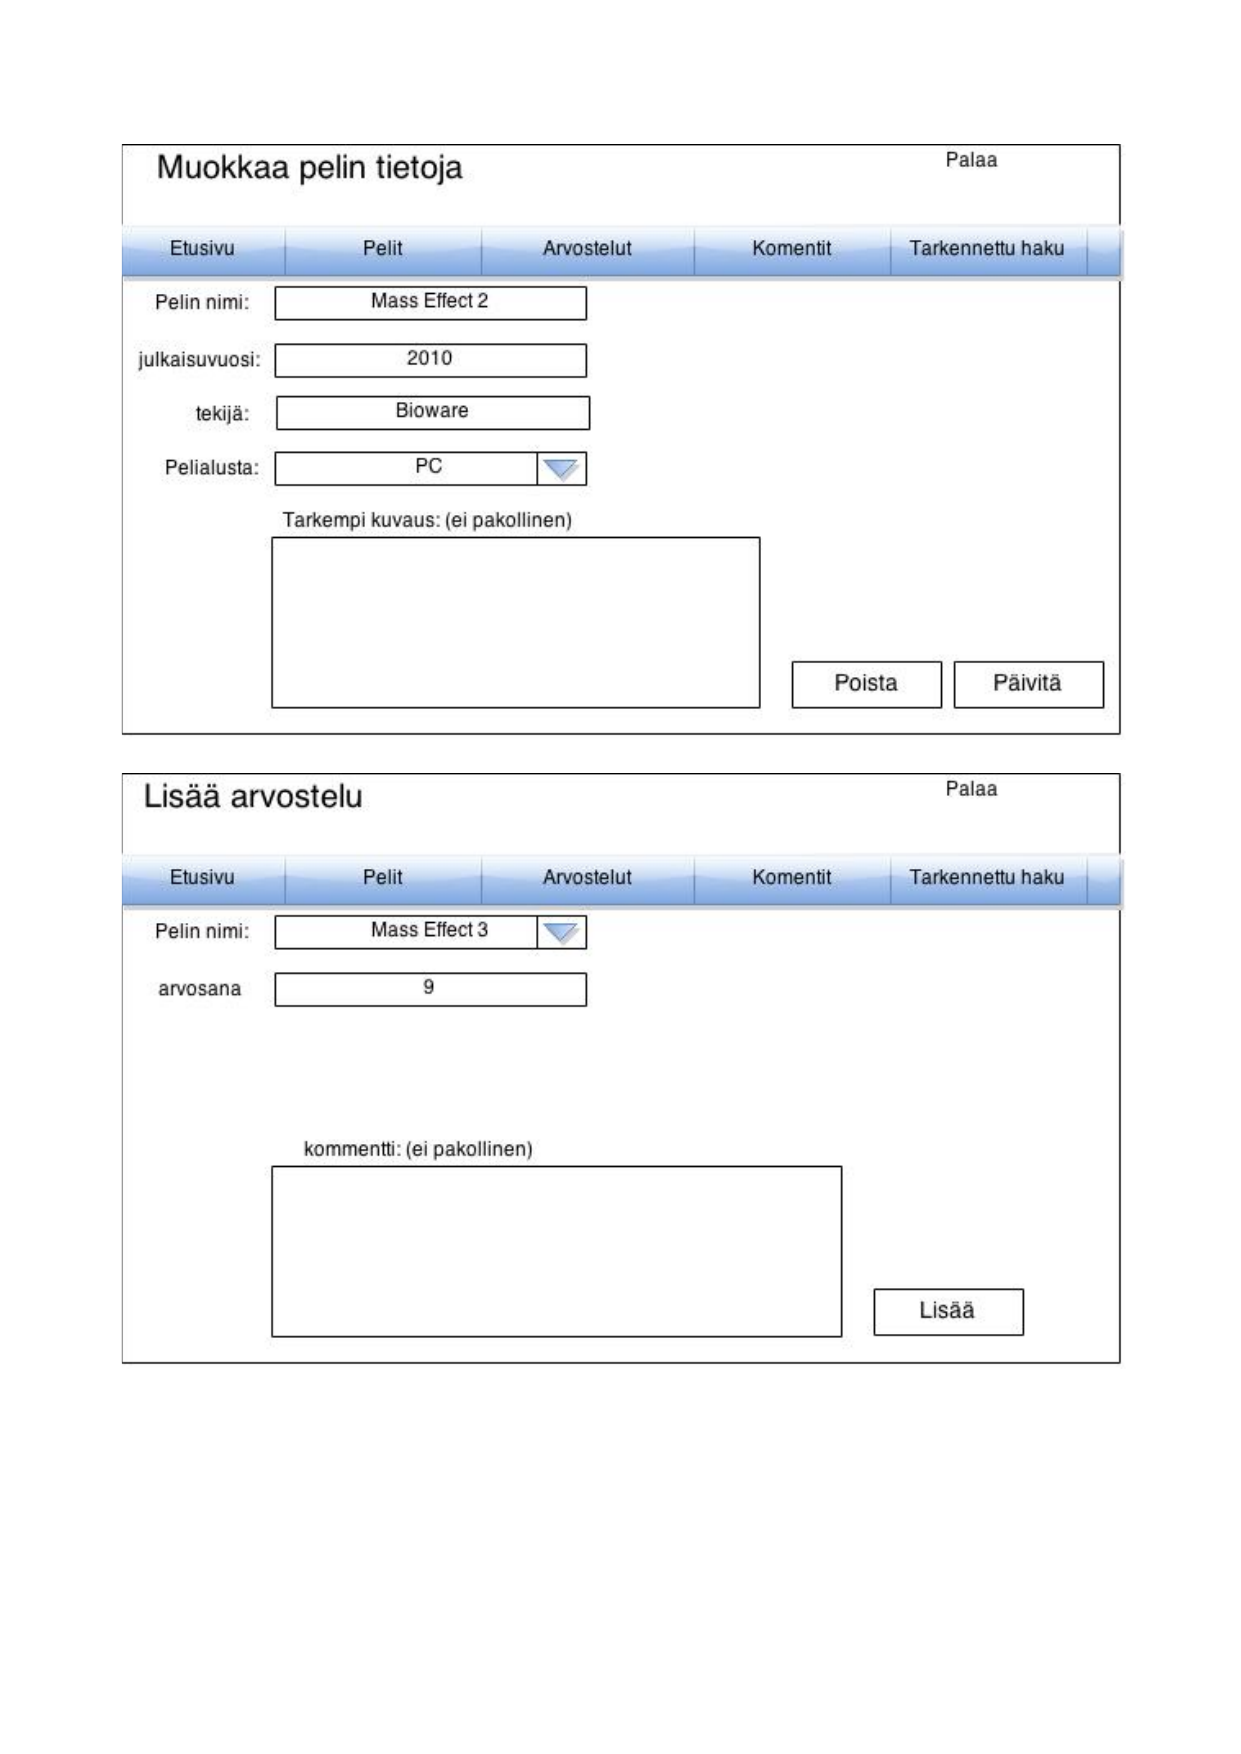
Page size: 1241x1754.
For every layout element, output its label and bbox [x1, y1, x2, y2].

picture [121, 144, 1126, 740]
picture [121, 773, 1126, 1369]
